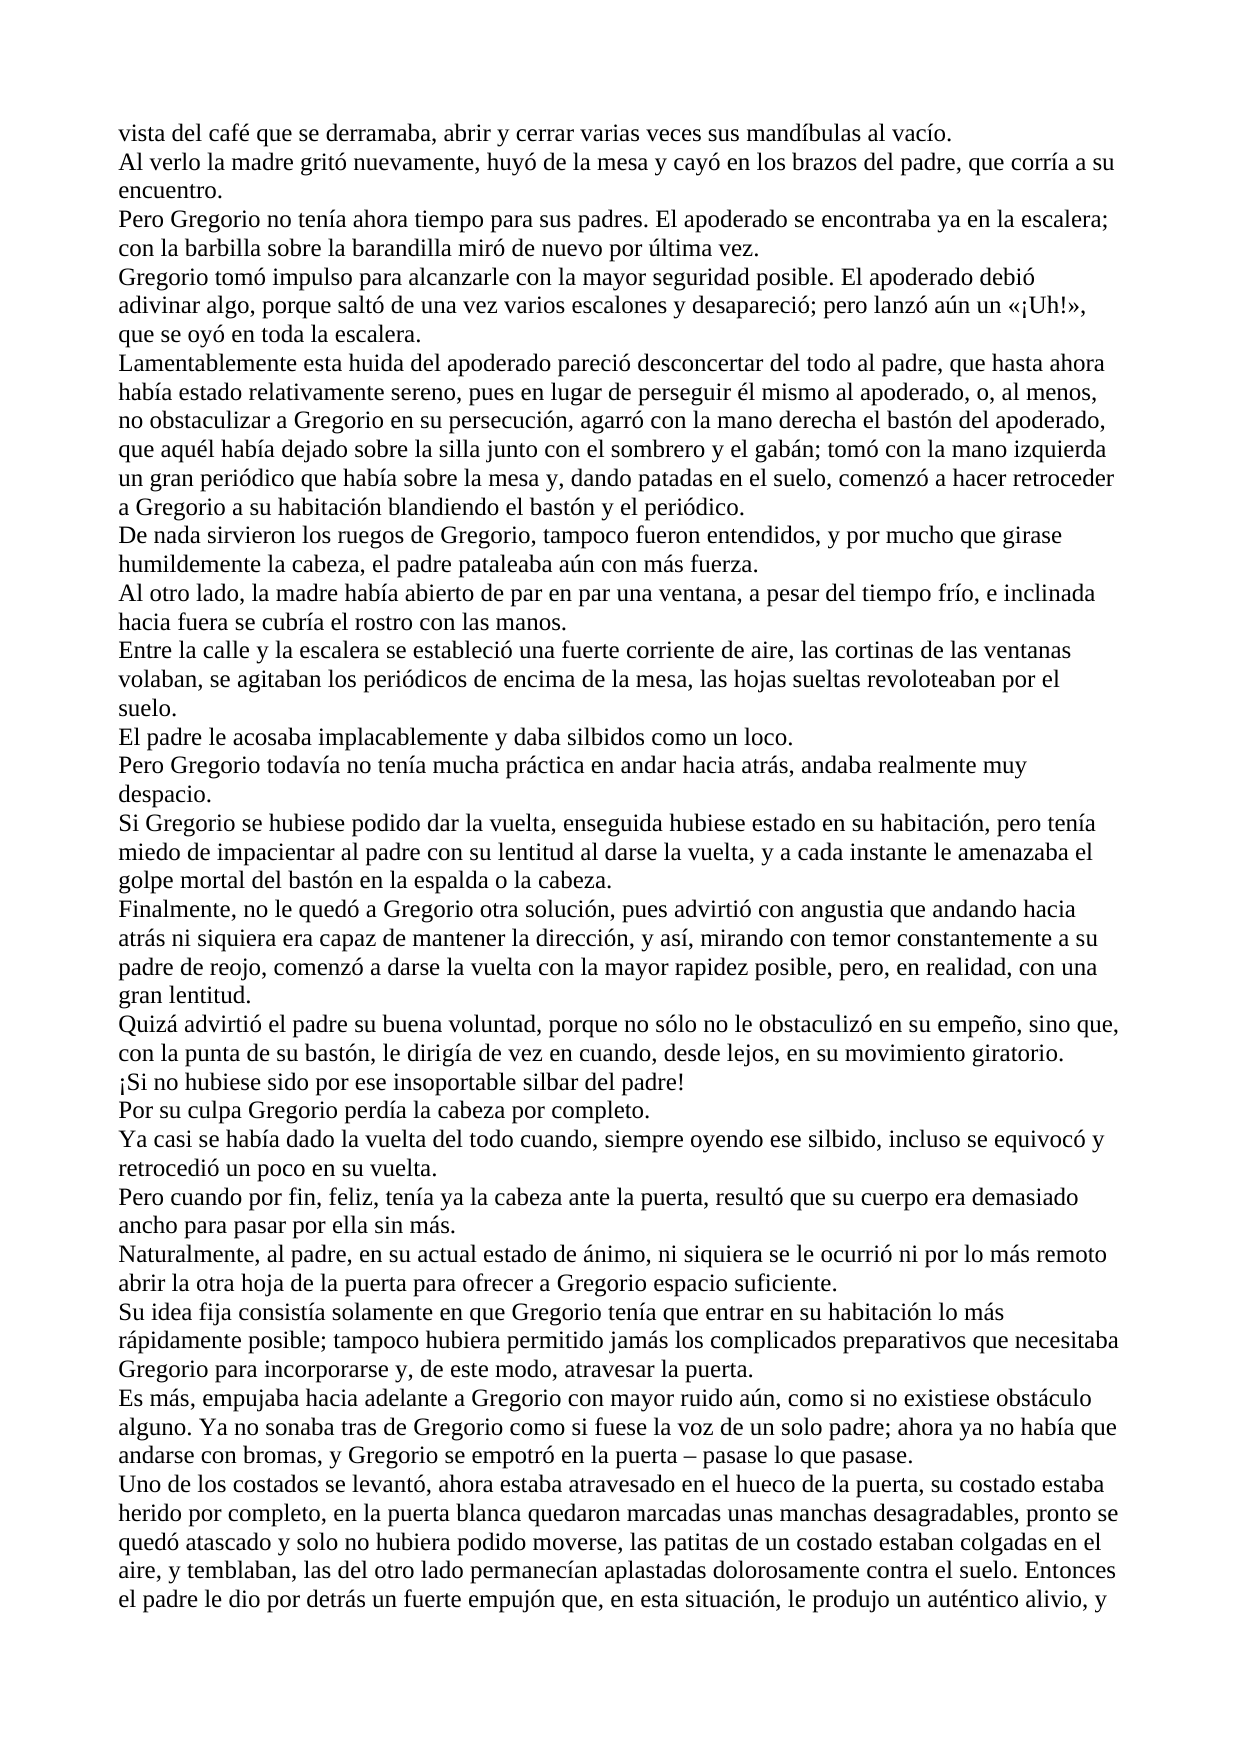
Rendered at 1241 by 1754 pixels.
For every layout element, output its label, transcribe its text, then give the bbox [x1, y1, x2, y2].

text vista del café que se derramaba, abrir y cerrar varias veces sus mandíbulas al vacío. [118, 118, 1122, 147]
text Es más, empujaba hacia adelante a Gregorio con mayor ruido aún, como si no existiese obstáculo alguno. Ya no sonaba tras de Gregorio como si fuese la voz de un solo padre; ahora ya no había que andarse con bromas, y Gregorio se empotró en la puerta – pasase lo que pasase. [118, 1383, 1122, 1469]
text Naturalmente, al padre, en su actual estado de ánimo, ni siquiera se le ocurrió ni por lo más remoto abrir la otra hoja de la puerta para ofrecer a Gregorio espacio suficiente. [118, 1239, 1122, 1297]
text El padre le acosaba implacablemente y daba silbidos como un loco. [118, 722, 1122, 751]
text Finalmente, no le quedó a Gregorio otra solución, pues advirtió con angustia que andando hacia atrás ni siquiera era capaz de mantener la dirección, y así, mirando con temor constantemente a su padre de reojo, comenzó a darse la vuelta con la mayor rapidez posible, pero, en realidad, con una gran lentitud. [118, 894, 1122, 1009]
text Al verlo la madre gritó nuevamente, huyó de la mesa y cayó en los brazos del padre, que corría a su encuentro. [118, 147, 1122, 204]
text Ya casi se había dado la vuelta del todo cuando, siempre oyendo ese silbido, incluso se equivocó y retrocedió un poco en su vuelta. [118, 1124, 1122, 1182]
text Pero Gregorio no tenía ahora tiempo para sus padres. El apoderado se encontraba ya en la escalera; con la barbilla sobre la barandilla miró de nuevo por última vez. [118, 204, 1122, 262]
text Entre la calle y la escalera se estableció una fuerte corriente de aire, las cortinas de las ventanas volaban, se agitaban los periódicos de encima de la mesa, las hojas sueltas revoloteaban por el suelo. [118, 636, 1122, 722]
text Pero Gregorio todavía no tenía mucha práctica en andar hacia atrás, andaba realmente muy despacio. [118, 751, 1122, 808]
text De nada sirvieron los ruegos de Gregorio, tampoco fueron entendidos, y por mucho que girase humildemente la cabeza, el padre pataleaba aún con más fuerza. [118, 521, 1122, 578]
text Si Gregorio se hubiese podido dar la vuelta, enseguida hubiese estado en su habitación, pero tenía miedo de impacientar al padre con su lentitud al darse la vuelta, y a cada instante le amenazaba el golpe mortal del bastón en la espalda o la cabeza. [118, 808, 1122, 894]
text Pero cuando por fin, feliz, tenía ya la cabeza ante la puerta, resultó que su cuerpo era demasiado ancho para pasar por ella sin más. [118, 1182, 1122, 1239]
text Su idea fija consistía solamente en que Gregorio tenía que entrar en su habitación lo más rápidamente posible; tampoco hubiera permitido jamás los complicados preparativos que necesitaba Gregorio para incorporarse y, de este modo, atravesar la puerta. [118, 1297, 1122, 1383]
text Quizá advirtió el padre su buena voluntad, porque no sólo no le obstaculizó en su empeño, sino que, con la punta de su bastón, le dirigía de vez en cuando, desde lejos, en su movimiento giratorio. [118, 1009, 1122, 1067]
text Lamentablemente esta huida del apoderado pareció desconcertar del todo al padre, que hasta ahora había estado relativamente sereno, pues en lugar de perseguir él mismo al apoderado, o, al menos, no obstaculizar a Gregorio en su persecución, agarró con la mano derecha el bastón del apoderado, que aquél había dejado sobre la silla junto con el sombrero y el gabán; tomó con la mano izquierda un gran periódico que había sobre la mesa y, dando patadas en el suelo, comenzó a hacer retroceder a Gregorio a su habitación blandiendo el bastón y el periódico. [118, 348, 1122, 521]
text Al otro lado, la madre había abierto de par en par una ventana, a pesar del tiempo frío, e inclinada hacia fuera se cubría el rostro con las manos. [118, 578, 1122, 636]
text Gregorio tomó impulso para alcanzarle con la mayor seguridad posible. El apoderado debió adivinar algo, porque saltó de una vez varios escalones y desapareció; pero lanzó aún un «¡Uh!», que se oyó en toda la escalera. [118, 262, 1122, 348]
text Uno de los costados se levantó, ahora estaba atravesado en el hueco de la puerta, su costado estaba herido por completo, en la puerta blanca quedaron marcadas unas manchas desagradables, pronto se quedó atascado y solo no hubiera podido moverse, las patitas de un costado estaban colgadas en el aire, y temblaban, las del otro lado permanecían aplastadas dolorosamente contra el suelo. Entonces el padre le dio por detrás un fuerte empujón que, en esta situación, le produjo un auténtico alivio, y [118, 1469, 1122, 1613]
text ¡Si no hubiese sido por ese insoportable silbar del padre! [118, 1067, 1122, 1096]
text Por su culpa Gregorio perdía la cabeza por completo. [118, 1096, 1122, 1124]
